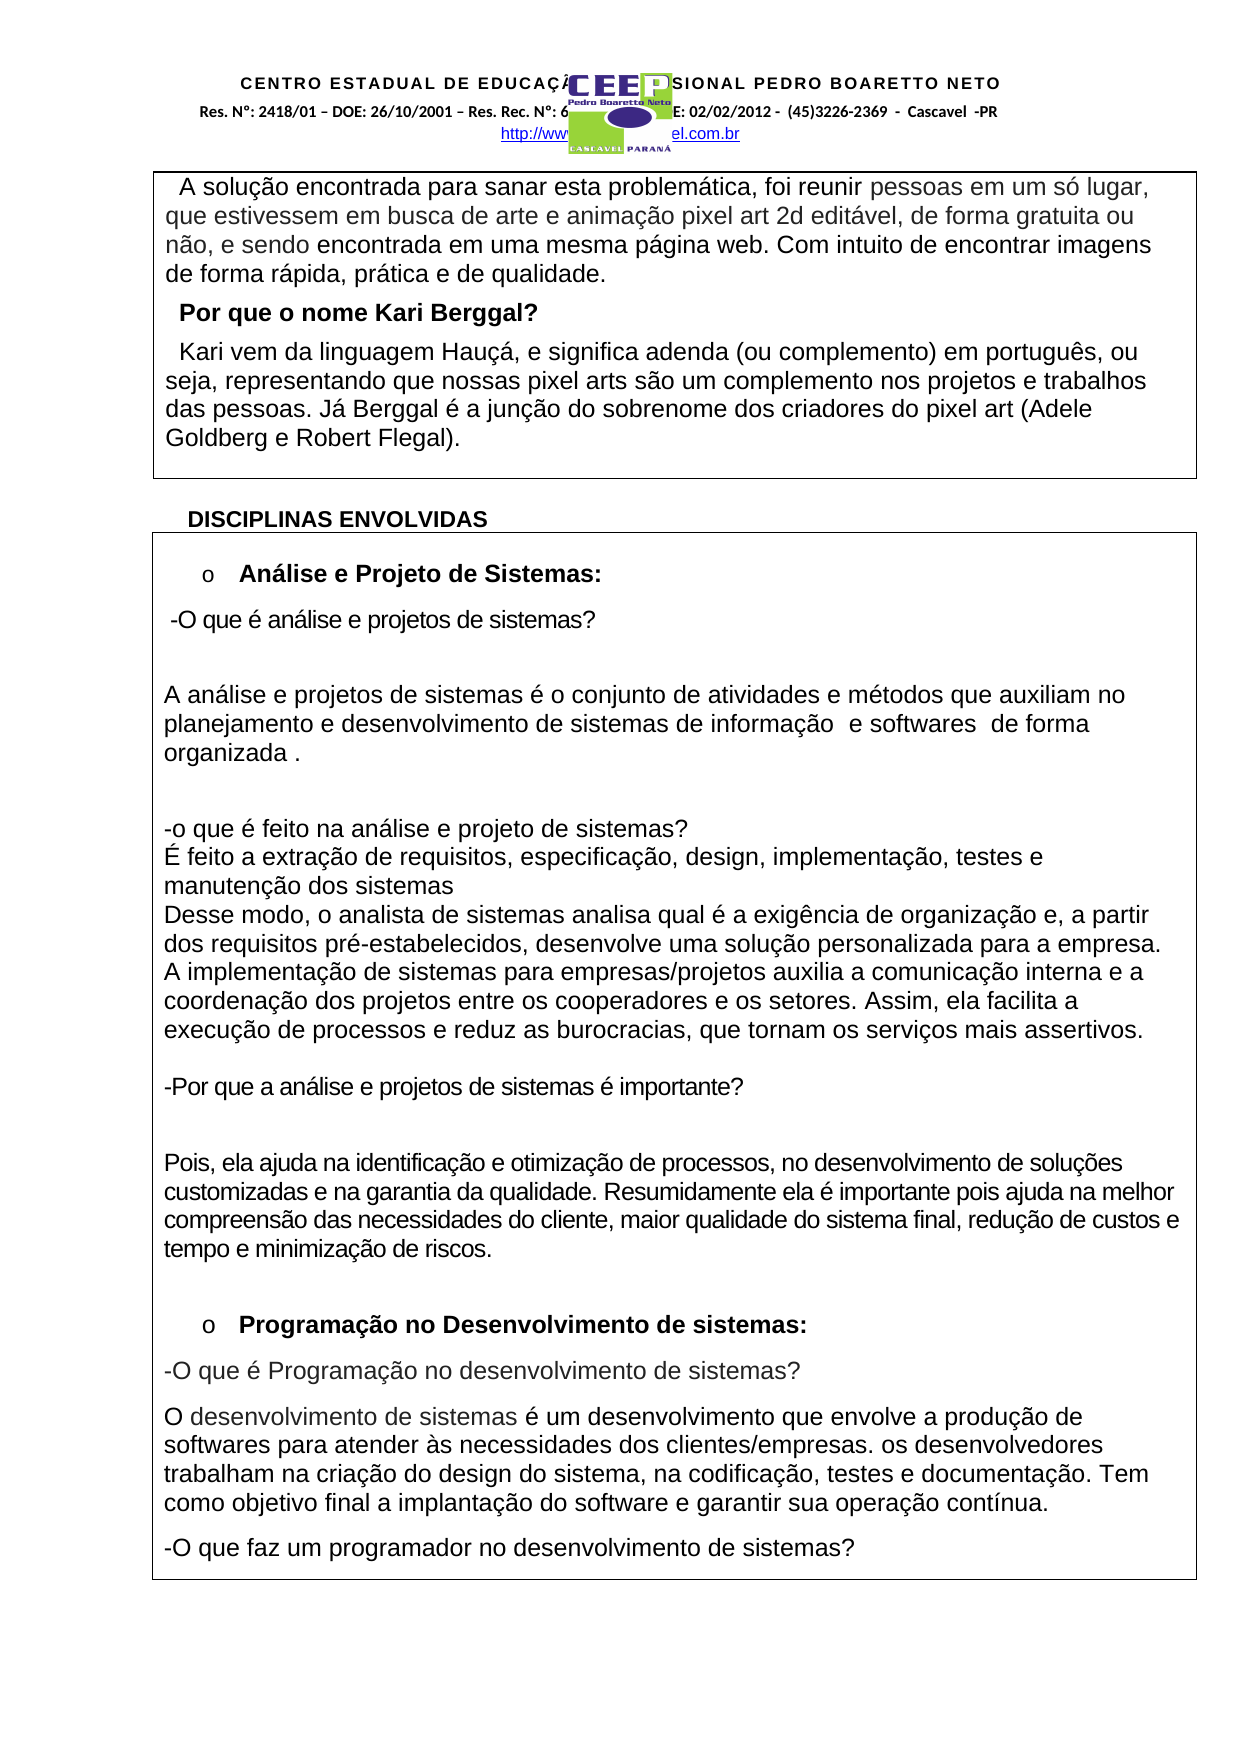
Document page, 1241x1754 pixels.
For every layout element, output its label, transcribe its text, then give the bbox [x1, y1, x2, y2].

table_header Análise e Projeto de Sistemas: -O que é análise e projetos de sistemas? A análise e projetos de sistemas é o conjunto de atividades e métodos que auxiliam no planejamento e desenvolvimento de sistemas de informação e softwares de forma organizada . -o que é feito na análise e projeto de sistemas? É feito a extração de requisitos, especificação, design, implementação, testes e manutenção dos sistemas Desse modo, o analista de sistemas analisa qual é a exigência de organização e, a partir dos requisitos pré-estabelecidos, desenvolve uma solução personalizada para a empresa. A implementação de sistemas para empresas/projetos auxilia a comunicação interna e a coordenação dos projetos entre os cooperadores e os setores. Assim, ela facilita a execução de processos e reduz as burocracias, que tornam os serviços mais assertivos. -Por que a análise e projetos de sistemas é importante? Pois, ela ajuda na identificação e otimização de processos, no desenvolvimento de soluções customizadas e na garantia da qualidade. Resumidamente ela é importante pois ajuda na melhor compreensão das necessidades do cliente, maior qualidade do sistema final, redução de custos e tempo e minimização de riscos. Programação no Desenvolvimento de sistemas: -O que é Programação no desenvolvimento de sistemas? O desenvolvimento de sistemas é um desenvolvimento que envolve a produção de softwares para atender às necessidades dos clientes/empresas. os desenvolvedores trabalham na criação do design do sistema, na codificação, testes e documentação. Tem como objetivo final a implantação do software e garantir sua operação contínua. -O que faz um programador no desenvolvimento de sistemas? [153, 533, 1196, 1579]
text DISCIPLINAS ENVOLVIDAS [187, 506, 1053, 532]
table_header Os bancos de imagens são necessários tanto para as ações online quanto offline e fazem parte de processos como loja virtual, newsletter, e-mail marketing site, campanhas nas redes sociais, propostas e apresentações comerciais, trade marketing e tantas outras possibilidades. Desta forma, é importante ter um local em que os seus profissionais tenham onde buscar os conteúdos de forma simples, estruturada e única. A solução encontrada para sanar esta problemática, foi reunir pessoas em um só lugar, que estivessem em busca de arte e animação pixel art 2d editável, de forma gratuita ou não, e sendo encontrada em uma mesma página web. Com intuito de encontrar imagens de forma rápida, prática e de qualidade. Por que o nome Kari Berggal? Kari vem da linguagem Hauçá, e significa adenda (ou complemento) em português, ou seja, representando que nossas pixel arts são um complemento nos projetos e trabalhos das pessoas. Já Berggal é a junção do sobrenome dos criadores do pixel art (Adele Goldberg e Robert Flegal). [154, 173, 1196, 478]
